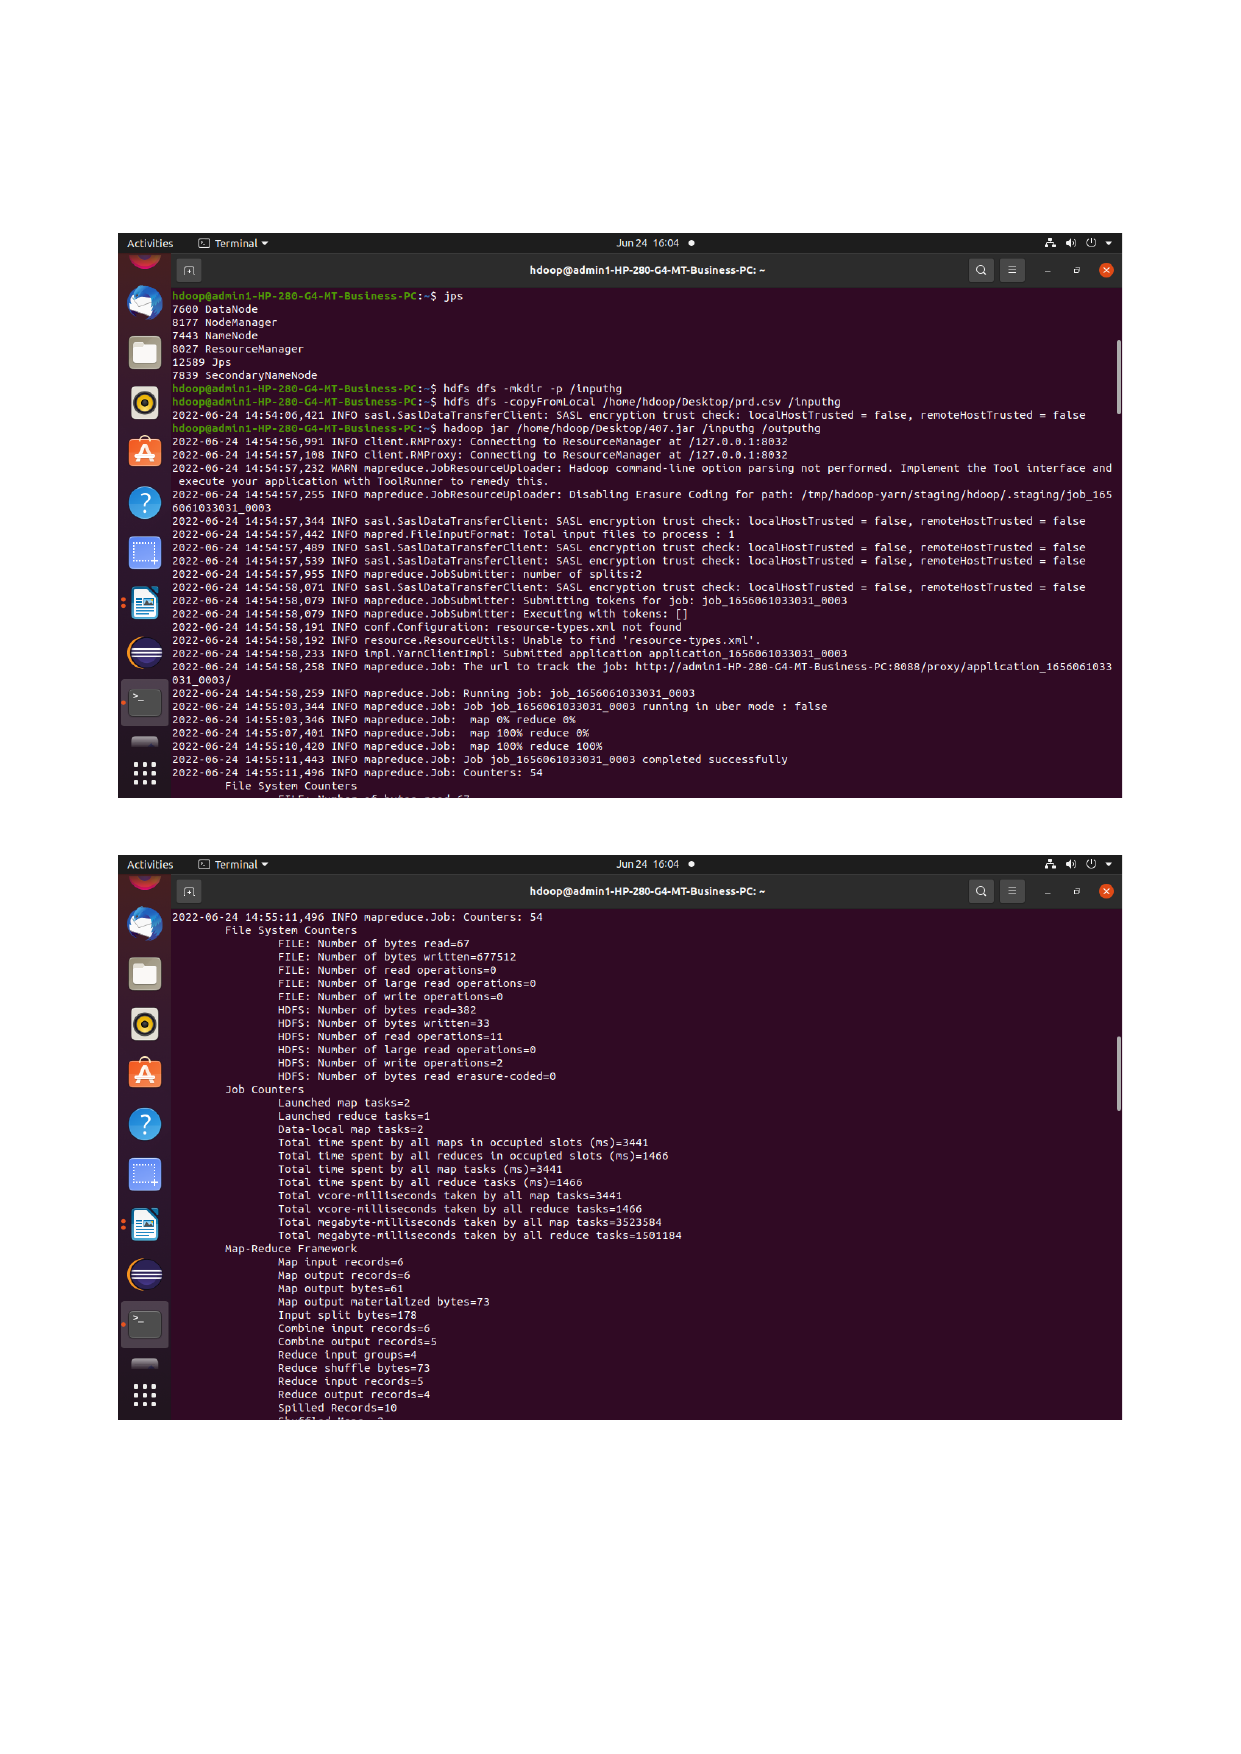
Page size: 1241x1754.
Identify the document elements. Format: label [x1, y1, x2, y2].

picture [118, 233, 1123, 798]
picture [118, 855, 1123, 1420]
